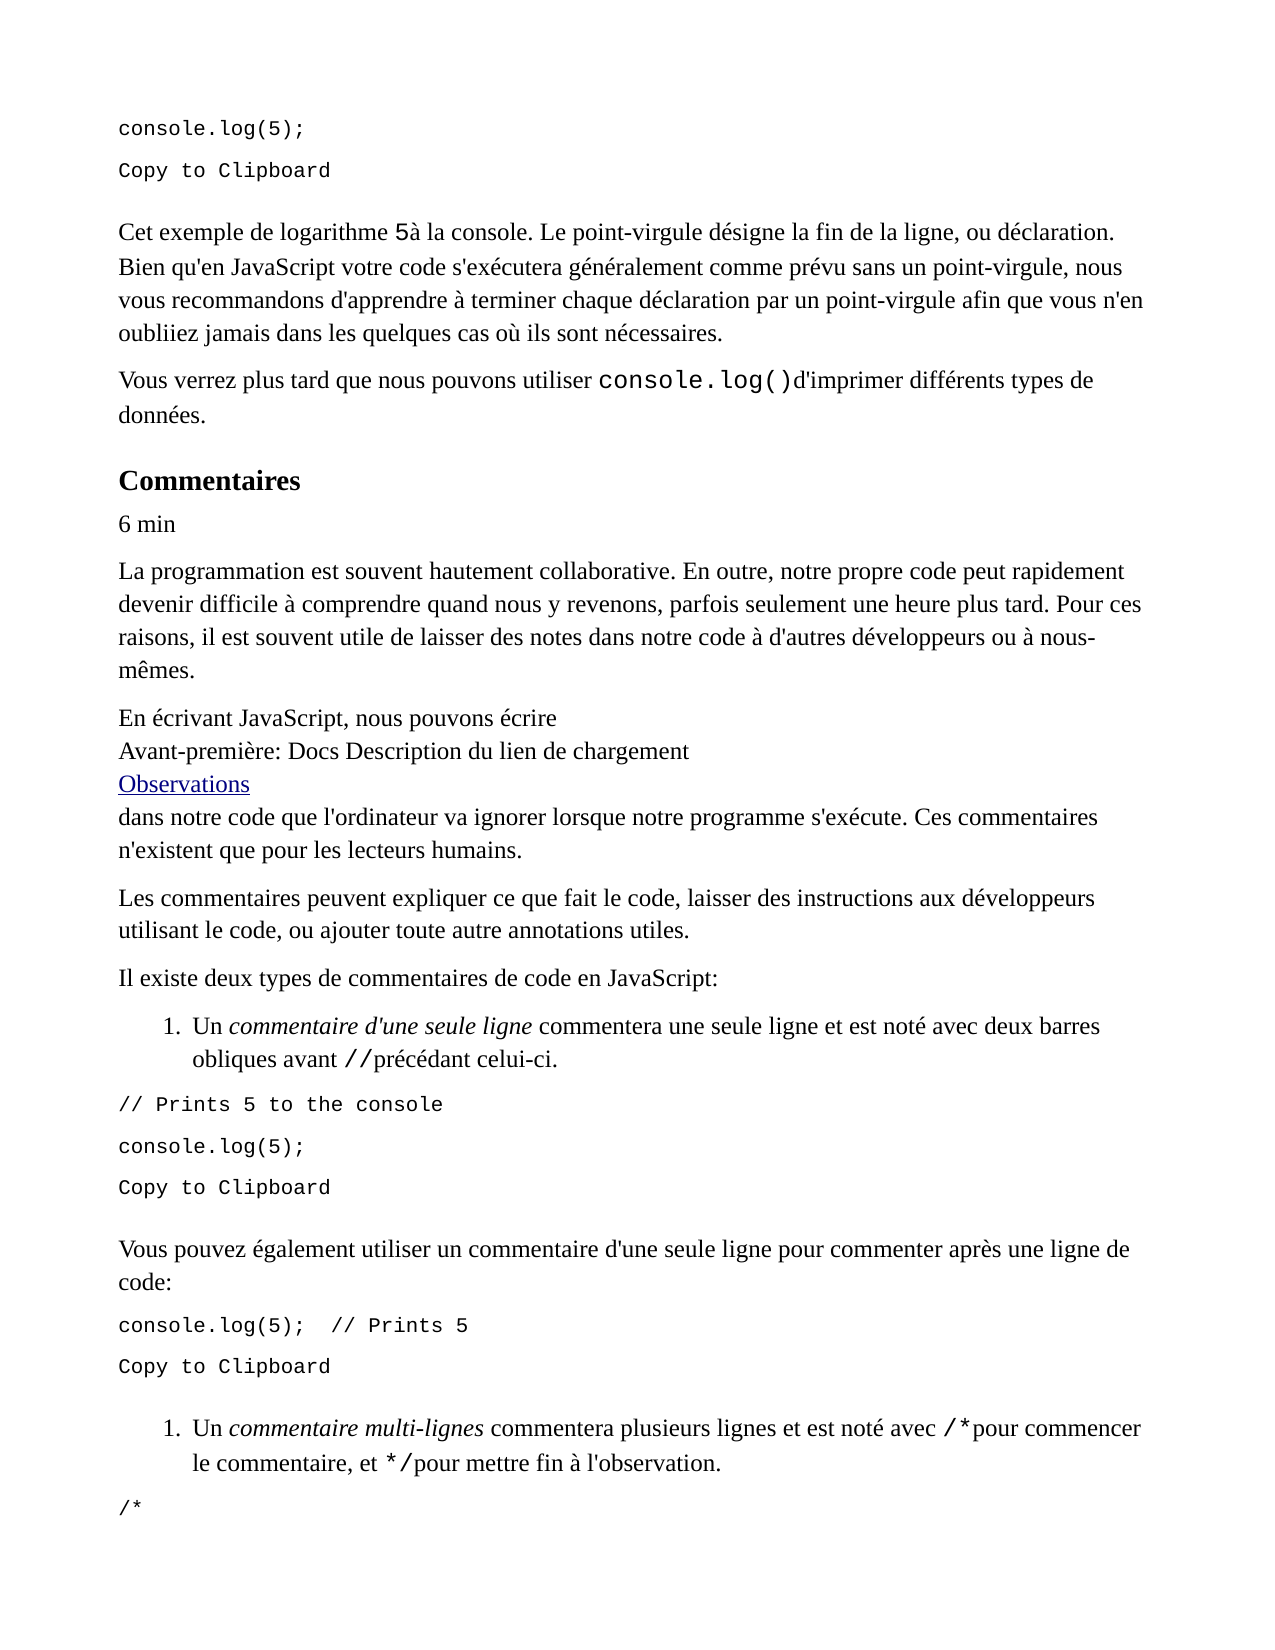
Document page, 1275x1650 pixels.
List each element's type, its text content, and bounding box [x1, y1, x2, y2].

text Les commentaires peuvent expliquer ce que fait le code, laisser des instructions aux développeurs utilisant le code, ou ajouter toute autre annotations utiles. [118, 883, 1157, 944]
text console.log(5); // Prints 5 [118, 1315, 1157, 1338]
text Cet exemple de logarithme 5à la console. Le point-virgule désigne la fin de la ligne, ou déclaration. Bien qu'en JavaScript votre code s'exécutera généralement comme prévu sans un point-virgule, nous vous recommandons d'apprendre à terminer chaque déclaration par un point-virgule afin que vous n'en oubliiez jamais dans les quelques cas où ils sont nécessaires. [118, 217, 1157, 346]
text En écrivant JavaScript, nous pouvons écrire [118, 703, 1157, 732]
text Copy to Clipboard [118, 160, 1157, 183]
subtitle Commentaires [118, 463, 1157, 496]
text console.log(5); [118, 1136, 1157, 1159]
text Il existe deux types de commentaires de code en JavaScript: [118, 963, 1157, 992]
text Vous pouvez également utiliser un commentaire d'une seule ligne pour commenter après une ligne de code: [118, 1234, 1157, 1296]
text Observations [118, 769, 1157, 798]
text // Prints 5 to the console [118, 1094, 1157, 1117]
text Copy to Clipboard [118, 1177, 1157, 1201]
list Un commentaire d'une seule ligne commentera une seule ligne et est noté avec deux barres obliques avant //précédant celui-ci. [162, 1011, 1157, 1075]
list Un commentaire multi-lignes commentera plusieurs lignes et est noté avec /*pour commencer le commentaire, et */pour mettre fin à l'observation. [162, 1413, 1157, 1479]
text Avant-première: Docs Description du lien de chargement [118, 736, 1157, 765]
text /* [118, 1498, 1157, 1522]
text La programmation est souvent hautement collaborative. En outre, notre propre code peut rapidement devenir difficile à comprendre quand nous y revenons, parfois seulement une heure plus tard. Pour ces raisons, il est souvent utile de laisser des notes dans notre code à d'autres développeurs ou à nous-mêmes. [118, 556, 1157, 684]
text console.log(5); [118, 118, 1157, 142]
text 6 min [118, 509, 1157, 537]
text Vous verrez plus tard que nous pouvons utiliser console.log()d'imprimer différents types de données. [118, 365, 1157, 429]
text dans notre code que l'ordinateur va ignorer lorsque notre programme s'exécute. Ces commentaires n'existent que pour les lecteurs humains. [118, 802, 1157, 864]
text Copy to Clipboard [118, 1356, 1157, 1380]
